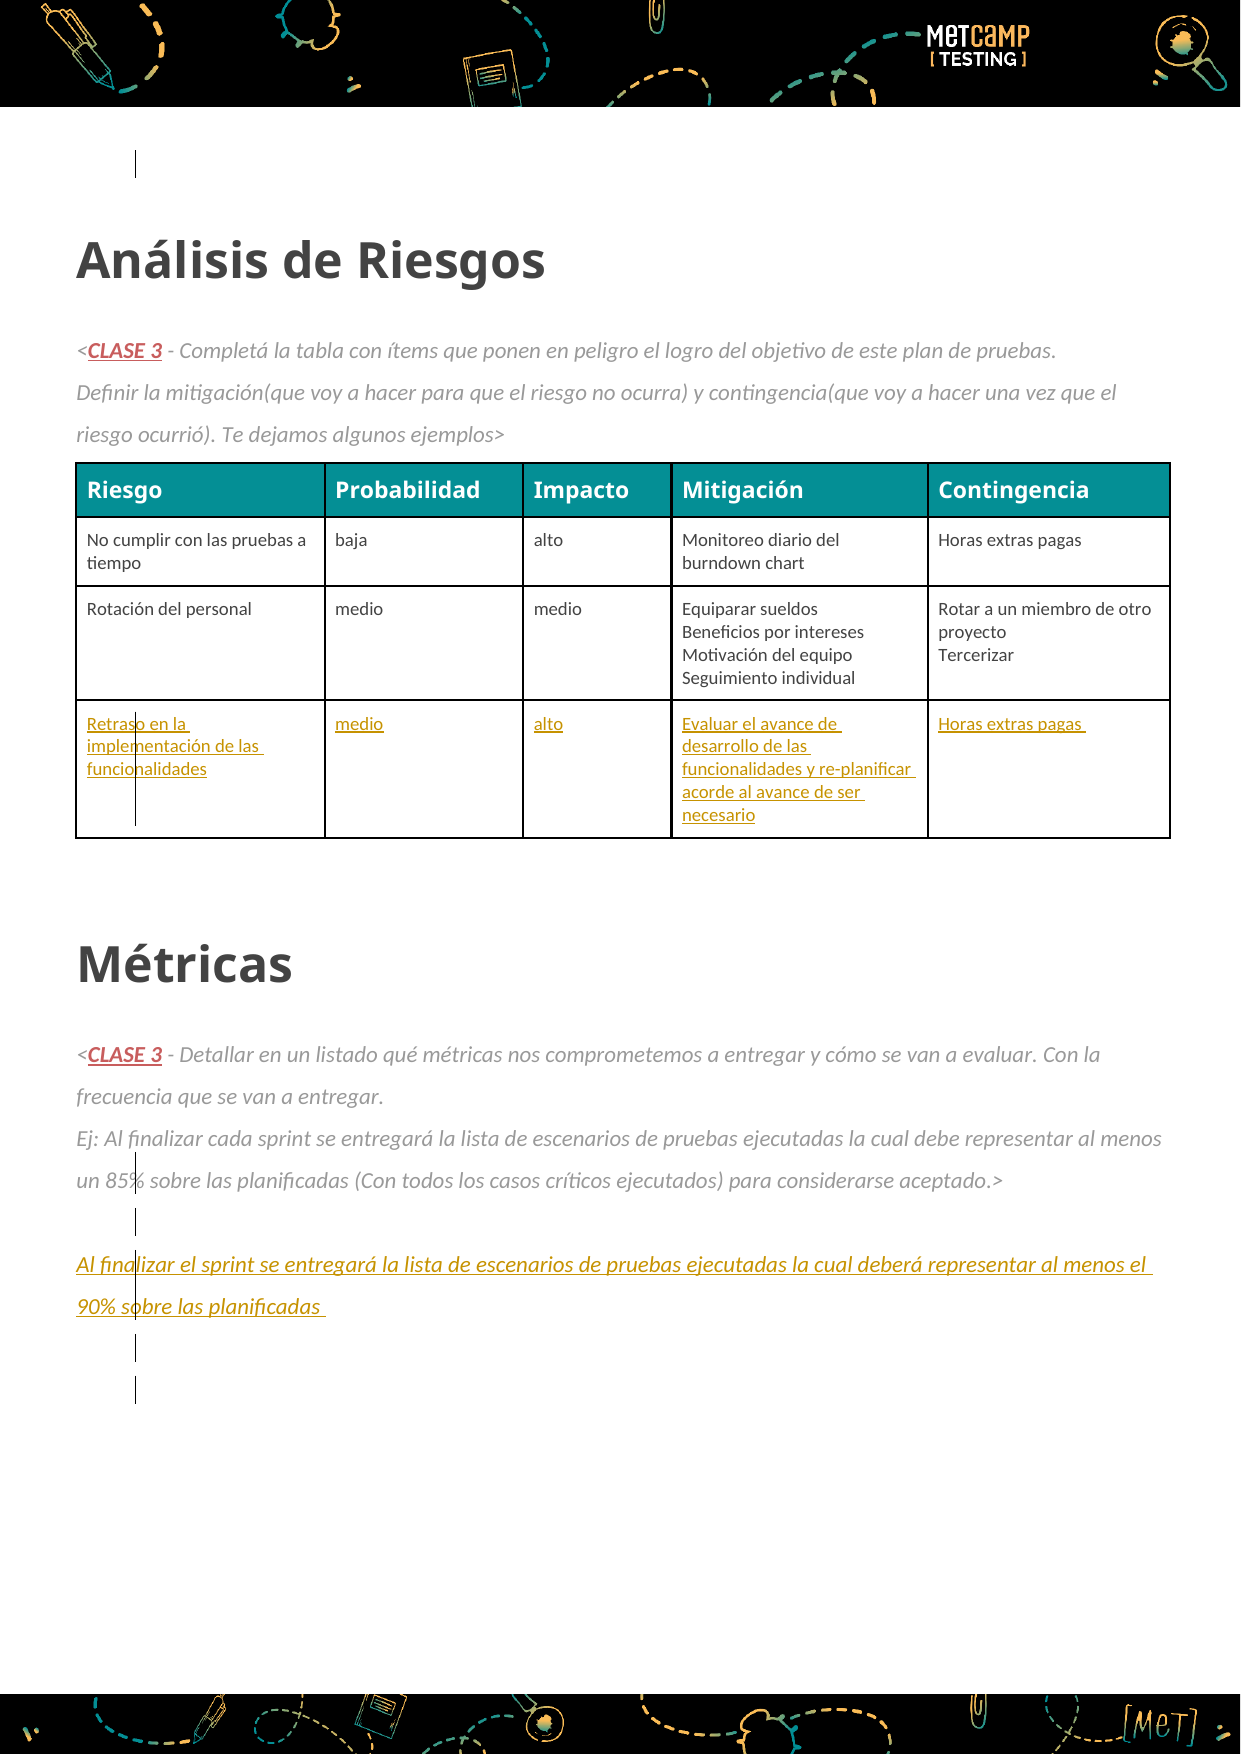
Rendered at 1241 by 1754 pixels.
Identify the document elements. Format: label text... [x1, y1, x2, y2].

table_header Contingencia [929, 464, 1169, 516]
text Al finalizar el sprint se entregará la lista de escenarios de pruebas ejecutadas la cual deberá representar al menos el 90% sobre las planificadas [136, 1250, 1168, 1320]
table_header Riesgo [77, 464, 324, 516]
table_cell Horas extras pagas [929, 701, 1169, 837]
text Ej: Al finalizar cada sprint se entregará la lista de escenarios de pruebas ejecutadas la cual debe representar al menos un 85% sobre las planificadas (Con todos los casos críticos ejecutados) para considerarse aceptado.> [76, 1124, 1168, 1194]
table_header Probabilidad [326, 464, 522, 516]
text <CLASE 3 - Completá la tabla con ítems que ponen en peligro el logro del objetivo de este plan de pruebas. [76, 336, 1168, 364]
table_cell Evaluar el avance de desarrollo de las funcionalidades y re-planificar acorde al avance de ser necesario [673, 701, 927, 837]
text <CLASE 3 - Detallar en un listado qué métricas nos comprometemos a entregar y cómo se van a evaluar. Con la frecuencia que se van a entregar. [76, 1040, 1168, 1110]
table_cell baja [326, 518, 522, 585]
table_cell Rotación del personal [77, 587, 324, 699]
subtitle Análisis de Riesgos [76, 225, 1168, 293]
table_cell Retraso en la implementación de las funcionalidades [77, 701, 324, 837]
table_cell alto [524, 701, 670, 837]
table_cell medio [326, 587, 522, 699]
picture [0, 1694, 1241, 1754]
table_cell medio [326, 701, 522, 837]
table_cell Rotar a un miembro de otro proyecto Tercerizar [929, 587, 1169, 699]
text Definir la mitigación(que voy a hacer para que el riesgo no ocurra) y contingencia(que voy a hacer una vez que el riesgo ocurrió). Te dejamos algunos ejemplos> [76, 378, 1168, 448]
table_cell No cumplir con las pruebas a tiempo [77, 518, 324, 585]
table_cell medio [524, 587, 670, 699]
table_cell alto [524, 518, 670, 585]
table_header Impacto [524, 464, 670, 516]
picture [0, 0, 1241, 107]
table_cell Horas extras pagas [929, 518, 1169, 585]
table_cell Monitoreo diario del burndown chart [673, 518, 927, 585]
table_header Mitigación [673, 464, 927, 516]
table_cell Equiparar sueldos Beneficios por intereses Motivación del equipo Seguimiento individual [673, 587, 927, 699]
subtitle Métricas [76, 929, 1168, 997]
